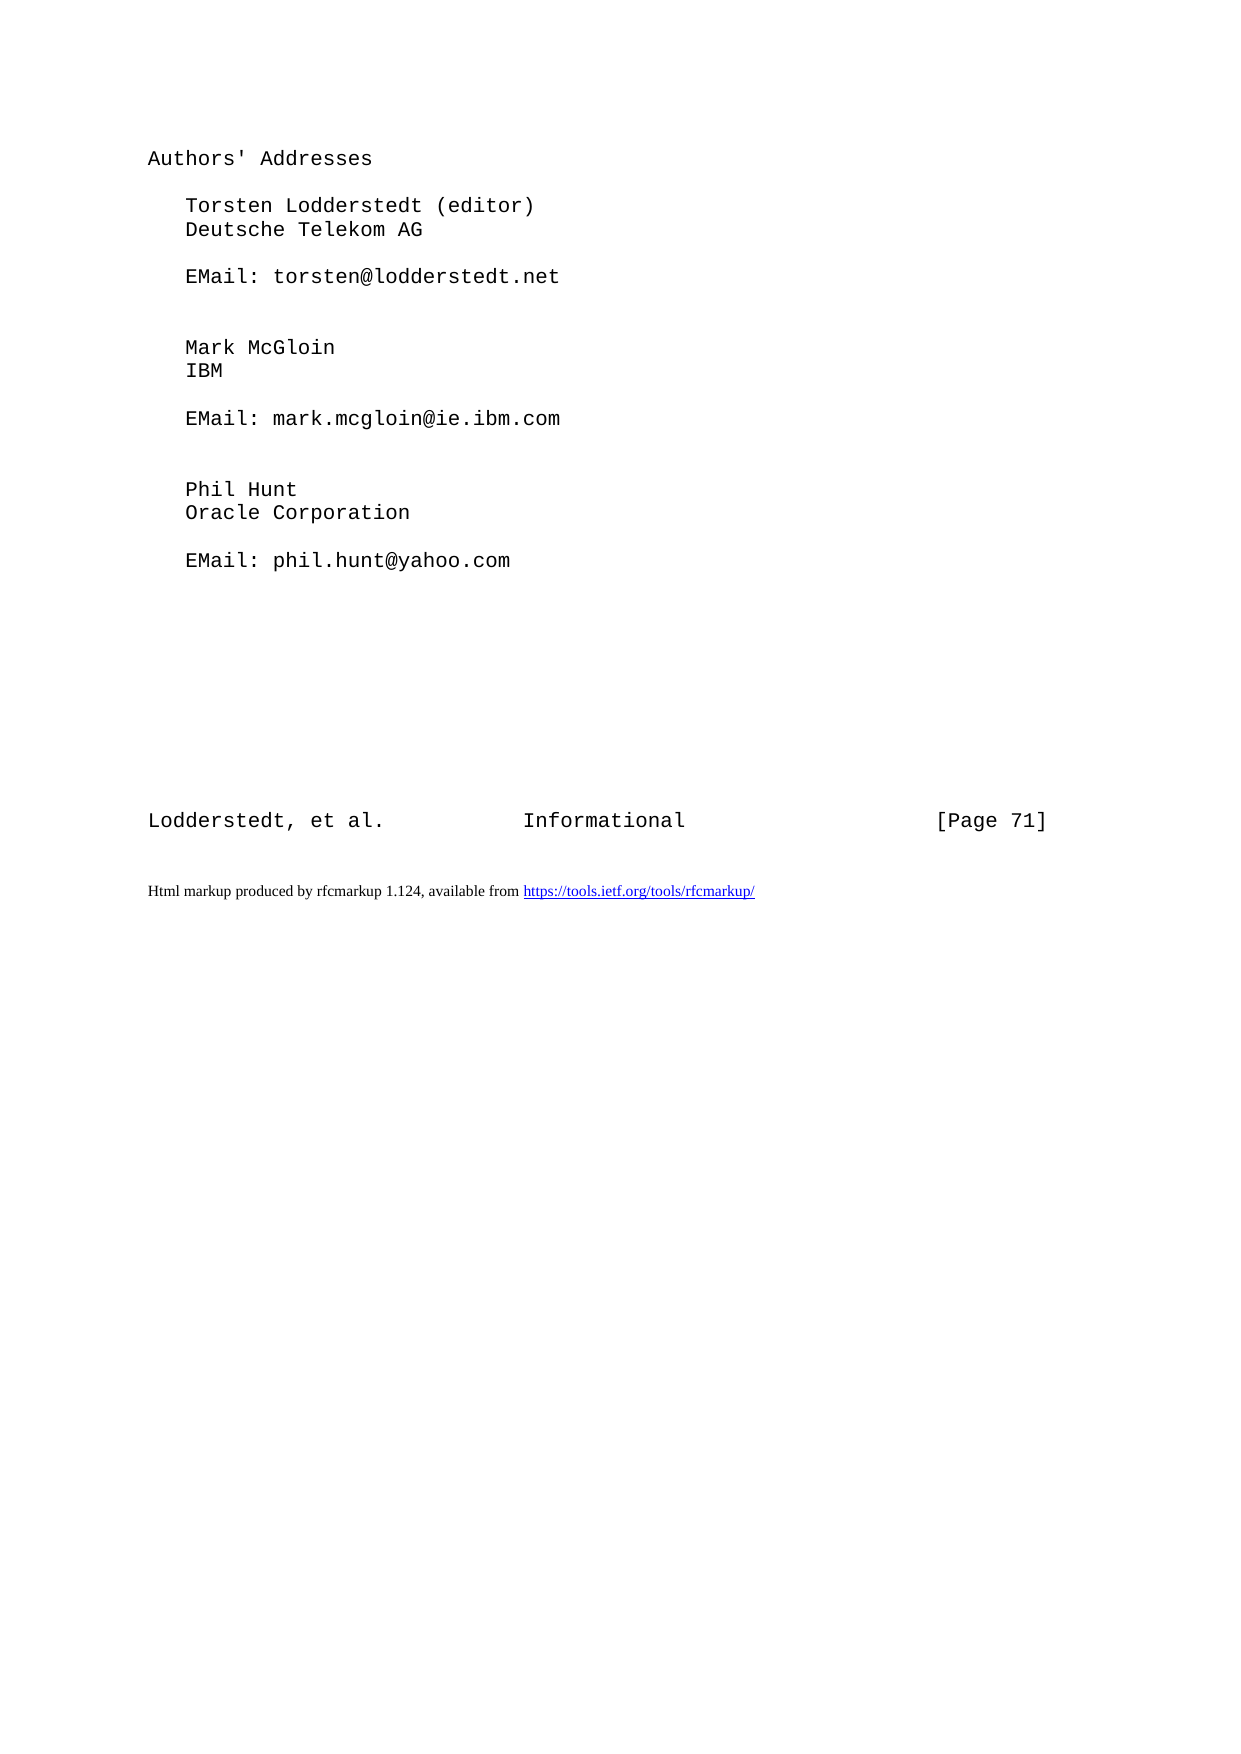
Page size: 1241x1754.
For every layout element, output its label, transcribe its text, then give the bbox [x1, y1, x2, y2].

text Lodderstedt, et al. Informational [Page 71] [148, 810, 1093, 833]
text Torsten Lodderstedt (editor) [148, 195, 1093, 218]
text Oracle Corporation [148, 502, 1093, 526]
text Phil Hunt [148, 479, 1093, 502]
text Mark McGloin [148, 337, 1093, 360]
text Html markup produced by rfcmarkup 1.124, available from https://tools.ietf.org/tools/rfcmarkup/ [148, 857, 1093, 900]
text EMail: phil.hunt@yahoo.com [148, 549, 1093, 573]
text EMail: torsten@lodderstedt.net [148, 266, 1093, 289]
text Deutsche Telekom AG [148, 218, 1093, 242]
text EMail: mark.mcgloin@ie.ibm.com [148, 408, 1093, 431]
text Authors' Addresses [148, 148, 1093, 171]
text IBM [148, 360, 1093, 384]
